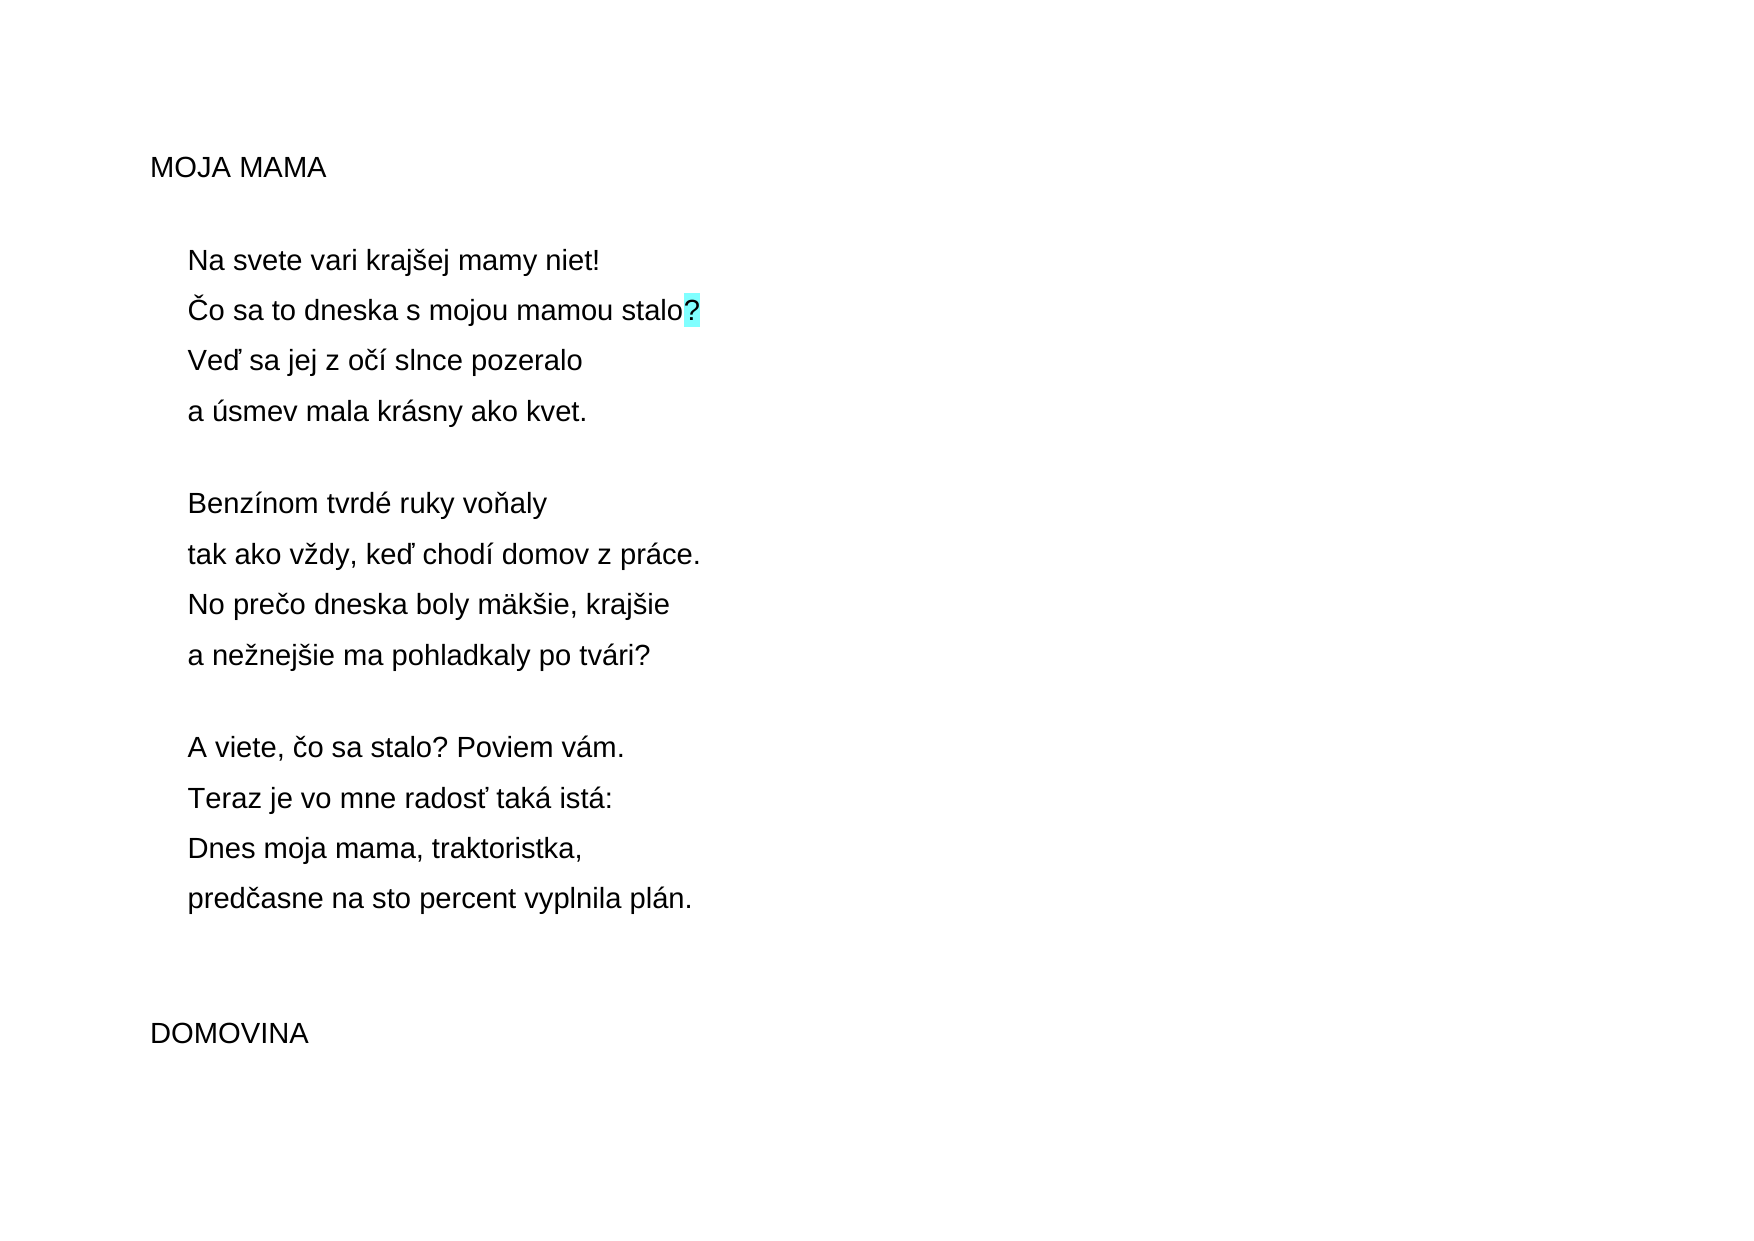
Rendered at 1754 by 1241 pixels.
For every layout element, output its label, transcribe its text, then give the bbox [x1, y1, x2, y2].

text Dnes moja mama, traktoristka, [150, 831, 1243, 864]
subtitle DOMOVINA [150, 1017, 1243, 1050]
text tak ako vždy, keď chodí domov z práce. [150, 537, 1243, 570]
text No prečo dneska boly mäkšie, krajšie [150, 587, 1243, 621]
subtitle MOJA MAMA [150, 150, 1243, 183]
text Veď sa jej z očí slnce pozeralo [150, 343, 1243, 377]
text Teraz je vo mne radosť taká istá: [150, 781, 1243, 814]
text A viete, čo sa stalo? Poviem vám. [150, 730, 1243, 764]
text a nežnejšie ma pohladkaly po tvári? [150, 637, 1243, 671]
text a úsmev mala krásny ako kvet. [150, 394, 1243, 427]
text Benzínom tvrdé ruky voňaly [150, 487, 1243, 520]
text Čo sa to dneska s mojou mamou stalo? [150, 293, 1243, 327]
text Na svete vari krajšej mamy niet! [150, 243, 1243, 276]
text predčasne na sto percent vyplnila plán. [150, 881, 1243, 915]
